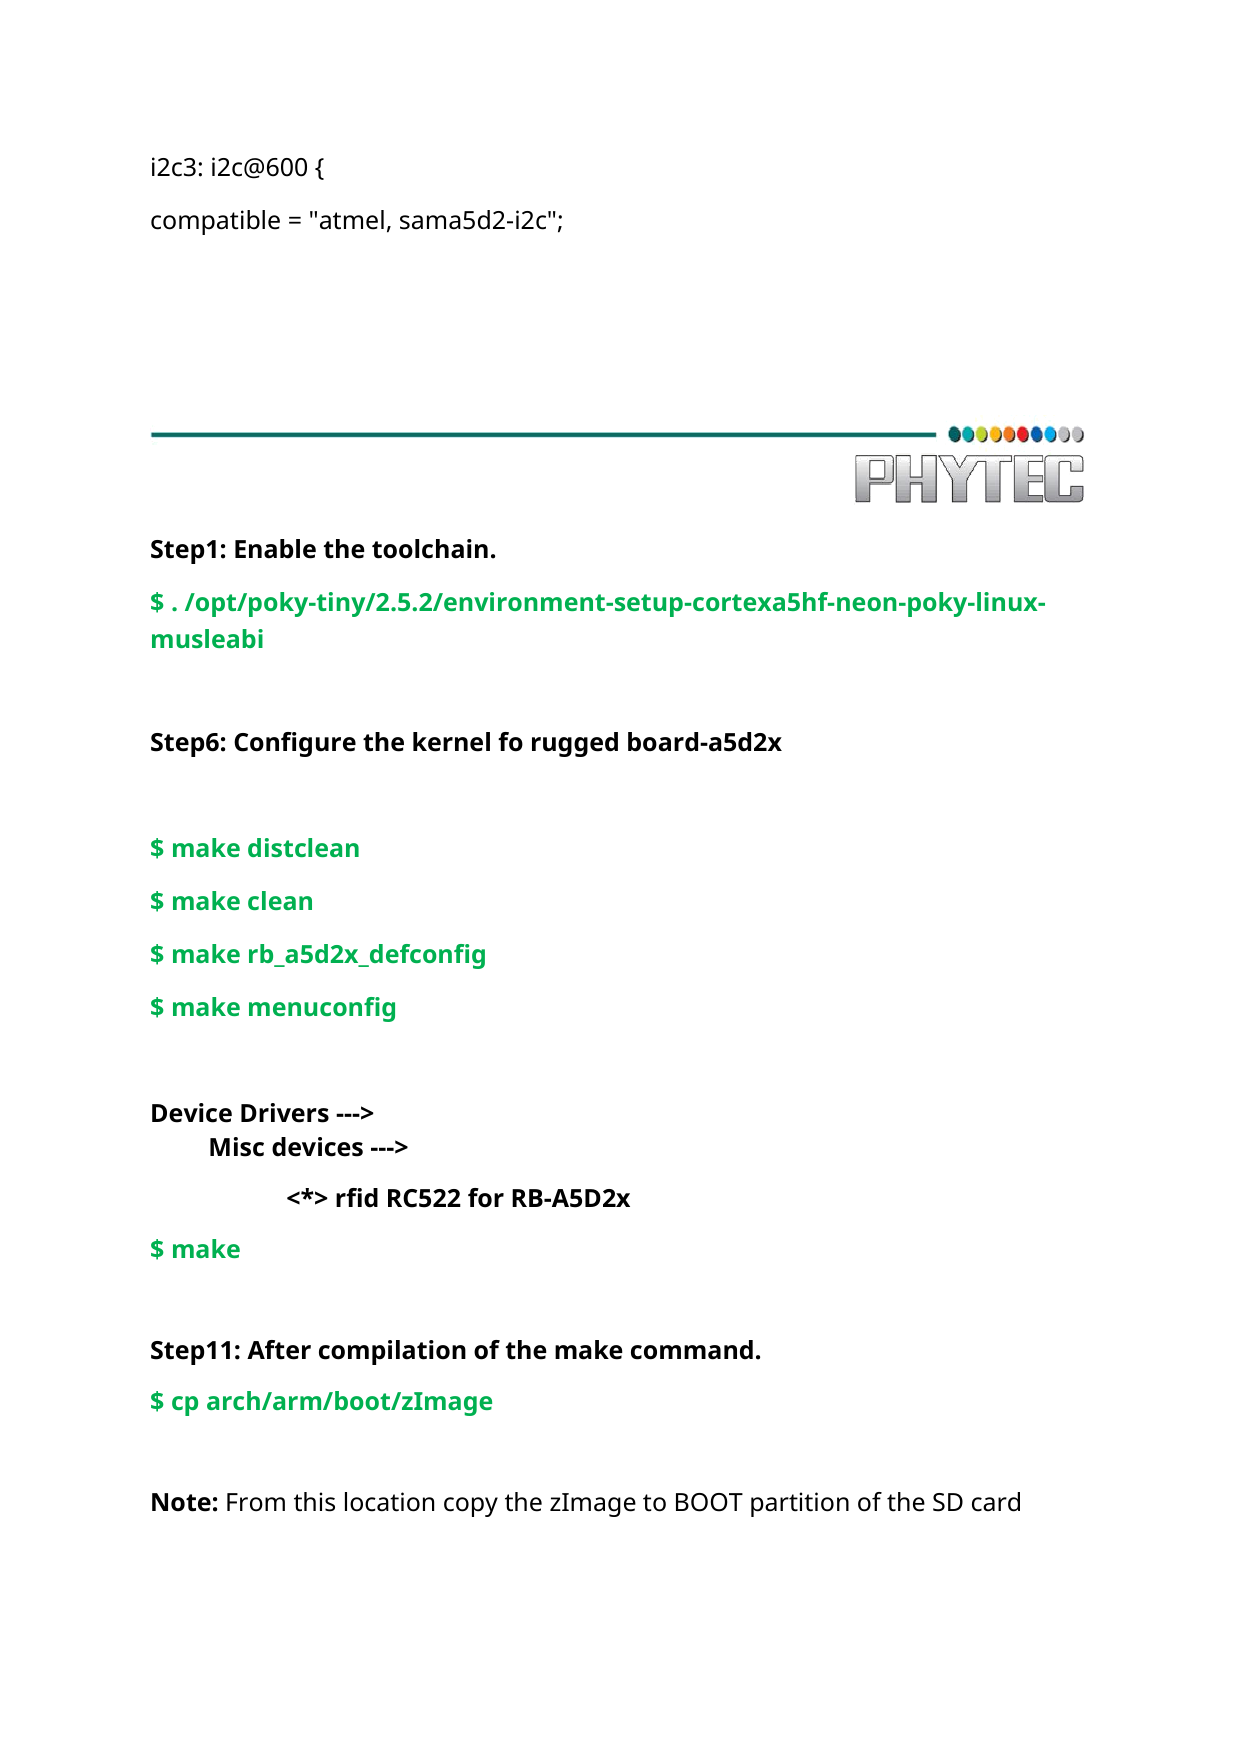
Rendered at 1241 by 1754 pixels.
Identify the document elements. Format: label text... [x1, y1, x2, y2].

text $ make rb_a5d2x_defconfig [150, 937, 1090, 971]
text i2c3: i2c@600 { [150, 150, 1090, 184]
text $ . /opt/poky-tiny/2.5.2/environment-setup-cortexa5hf-neon-poky-linux-musleabi [150, 585, 1090, 656]
text Step6: Configure the kernel fo rugged board-a5d2x [150, 724, 1090, 759]
text $ make menuconfig [150, 990, 1090, 1024]
text $ make distclean [150, 831, 1090, 865]
text Step1: Enable the toolchain. [150, 532, 1090, 566]
text $ cp arch/arm/boot/zImage [150, 1383, 1090, 1417]
text Device Drivers ---> Misc devices ---> [150, 1096, 1090, 1164]
text Note: From this location copy the zImage to BOOT partition of the SD card [150, 1485, 1090, 1519]
text <*> rfid RC522 for RB-A5D2x [150, 1181, 1090, 1214]
text compatible = "atmel, sama5d2-i2c"; [150, 203, 1090, 237]
text $ make [150, 1231, 1090, 1265]
text Step11: After compilation of the make command. [150, 1333, 1090, 1367]
text $ make clean [150, 884, 1090, 918]
